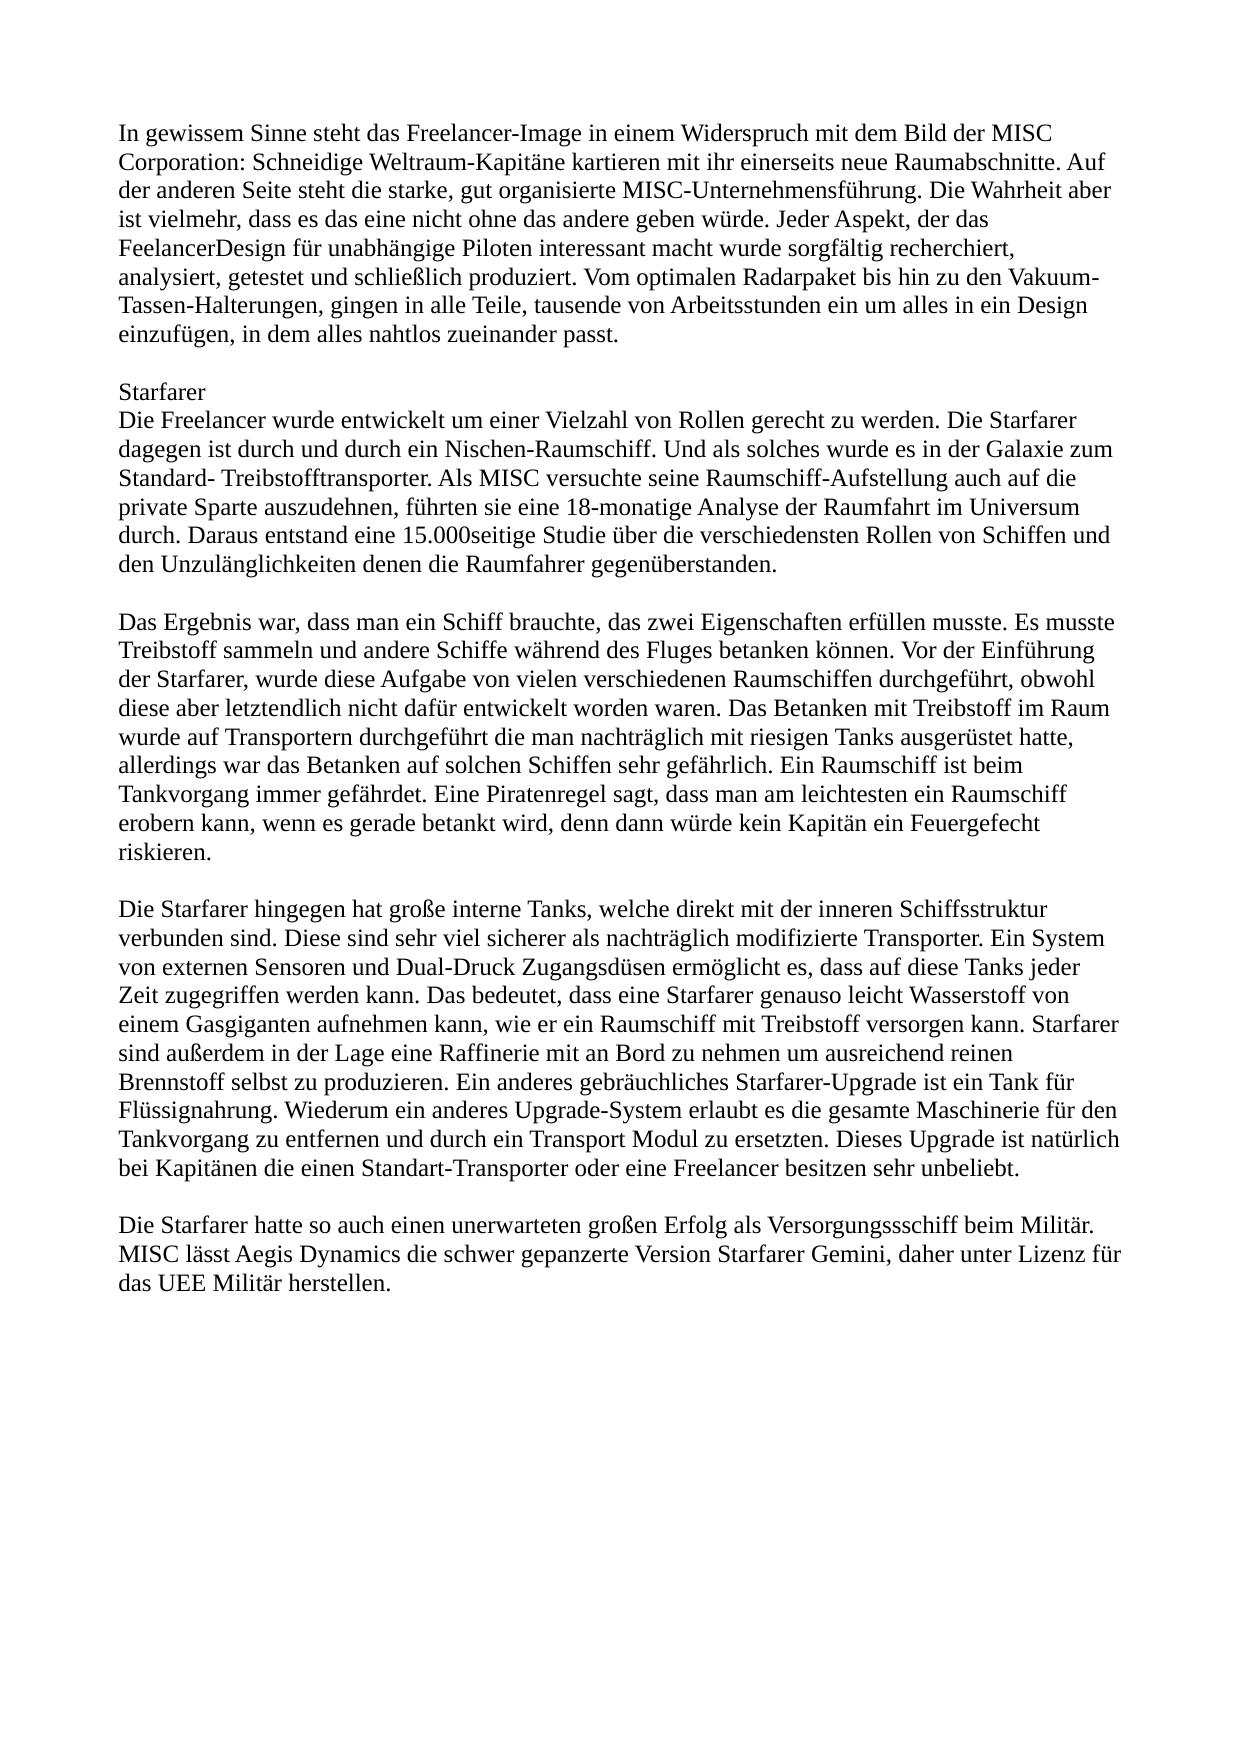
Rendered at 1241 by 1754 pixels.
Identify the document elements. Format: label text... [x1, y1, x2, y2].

text Die Freelancer wurde entwickelt um einer Vielzahl von Rollen gerecht zu werden. Die Starfarer dagegen ist durch und durch ein Nischen-Raumschiff. Und als solches wurde es in der Galaxie zum Standard- Treibstofftransporter. Als MISC versuchte seine Raumschiff-Aufstellung auch auf die private Sparte auszudehnen, führten sie eine 18-monatige Analyse der Raumfahrt im Universum durch. Daraus entstand eine 15.000seitige Studie über die verschiedensten Rollen von Schiffen und den Unzulänglichkeiten denen die Raumfahrer gegenüberstanden. [118, 406, 1122, 578]
text Das Ergebnis war, dass man ein Schiff brauchte, das zwei Eigenschaften erfüllen musste. Es musste Treibstoff sammeln und andere Schiffe während des Fluges betanken können. Vor der Einführung der Starfarer, wurde diese Aufgabe von vielen verschiedenen Raumschiffen durchgeführt, obwohl diese aber letztendlich nicht dafür entwickelt worden waren. Das Betanken mit Treibstoff im Raum wurde auf Transportern durchgeführt die man nachträglich mit riesigen Tanks ausgerüstet hatte, allerdings war das Betanken auf solchen Schiffen sehr gefährlich. Ein Raumschiff ist beim Tankvorgang immer gefährdet. Eine Piratenregel sagt, dass man am leichtesten ein Raumschiff erobern kann, wenn es gerade betankt wird, denn dann würde kein Kapitän ein Feuergefecht riskieren. [118, 607, 1122, 866]
text Die Starfarer hingegen hat große interne Tanks, welche direkt mit der inneren Schiffsstruktur verbunden sind. Diese sind sehr viel sicherer als nachträglich modifizierte Transporter. Ein System von externen Sensoren und Dual-Druck Zugangsdüsen ermöglicht es, dass auf diese Tanks jeder Zeit zugegriffen werden kann. Das bedeutet, dass eine Starfarer genauso leicht Wasserstoff von einem Gasgiganten aufnehmen kann, wie er ein Raumschiff mit Treibstoff versorgen kann. Starfarer sind außerdem in der Lage eine Raffinerie mit an Bord zu nehmen um ausreichend reinen Brennstoff selbst zu produzieren. Ein anderes gebräuchliches Starfarer-Upgrade ist ein Tank für Flüssignahrung. Wiederum ein anderes Upgrade-System erlaubt es die gesamte Maschinerie für den Tankvorgang zu entfernen und durch ein Transport Modul zu ersetzten. Dieses Upgrade ist natürlich bei Kapitänen die einen Standart-Transporter oder eine Freelancer besitzen sehr unbeliebt. [118, 894, 1122, 1182]
text In gewissem Sinne steht das Freelancer-Image in einem Widerspruch mit dem Bild der MISC Corporation: Schneidige Weltraum-Kapitäne kartieren mit ihr einerseits neue Raumabschnitte. Auf der anderen Seite steht die starke, gut organisierte MISC-Unternehmensführung. Die Wahrheit aber ist vielmehr, dass es das eine nicht ohne das andere geben würde. Jeder Aspekt, der das FeelancerDesign für unabhängige Piloten interessant macht wurde sorgfältig recherchiert, analysiert, getestet und schließlich produziert. Vom optimalen Radarpaket bis hin zu den Vakuum-Tassen-Halterungen, gingen in alle Teile, tausende von Arbeitsstunden ein um alles in ein Design einzufügen, in dem alles nahtlos zueinander passt. [118, 118, 1122, 348]
text Starfarer [118, 377, 1122, 406]
text Die Starfarer hatte so auch einen unerwarteten großen Erfolg als Versorgungssschiff beim Militär. MISC lässt Aegis Dynamics die schwer gepanzerte Version Starfarer Gemini, daher unter Lizenz für das UEE Militär herstellen. [118, 1211, 1122, 1297]
